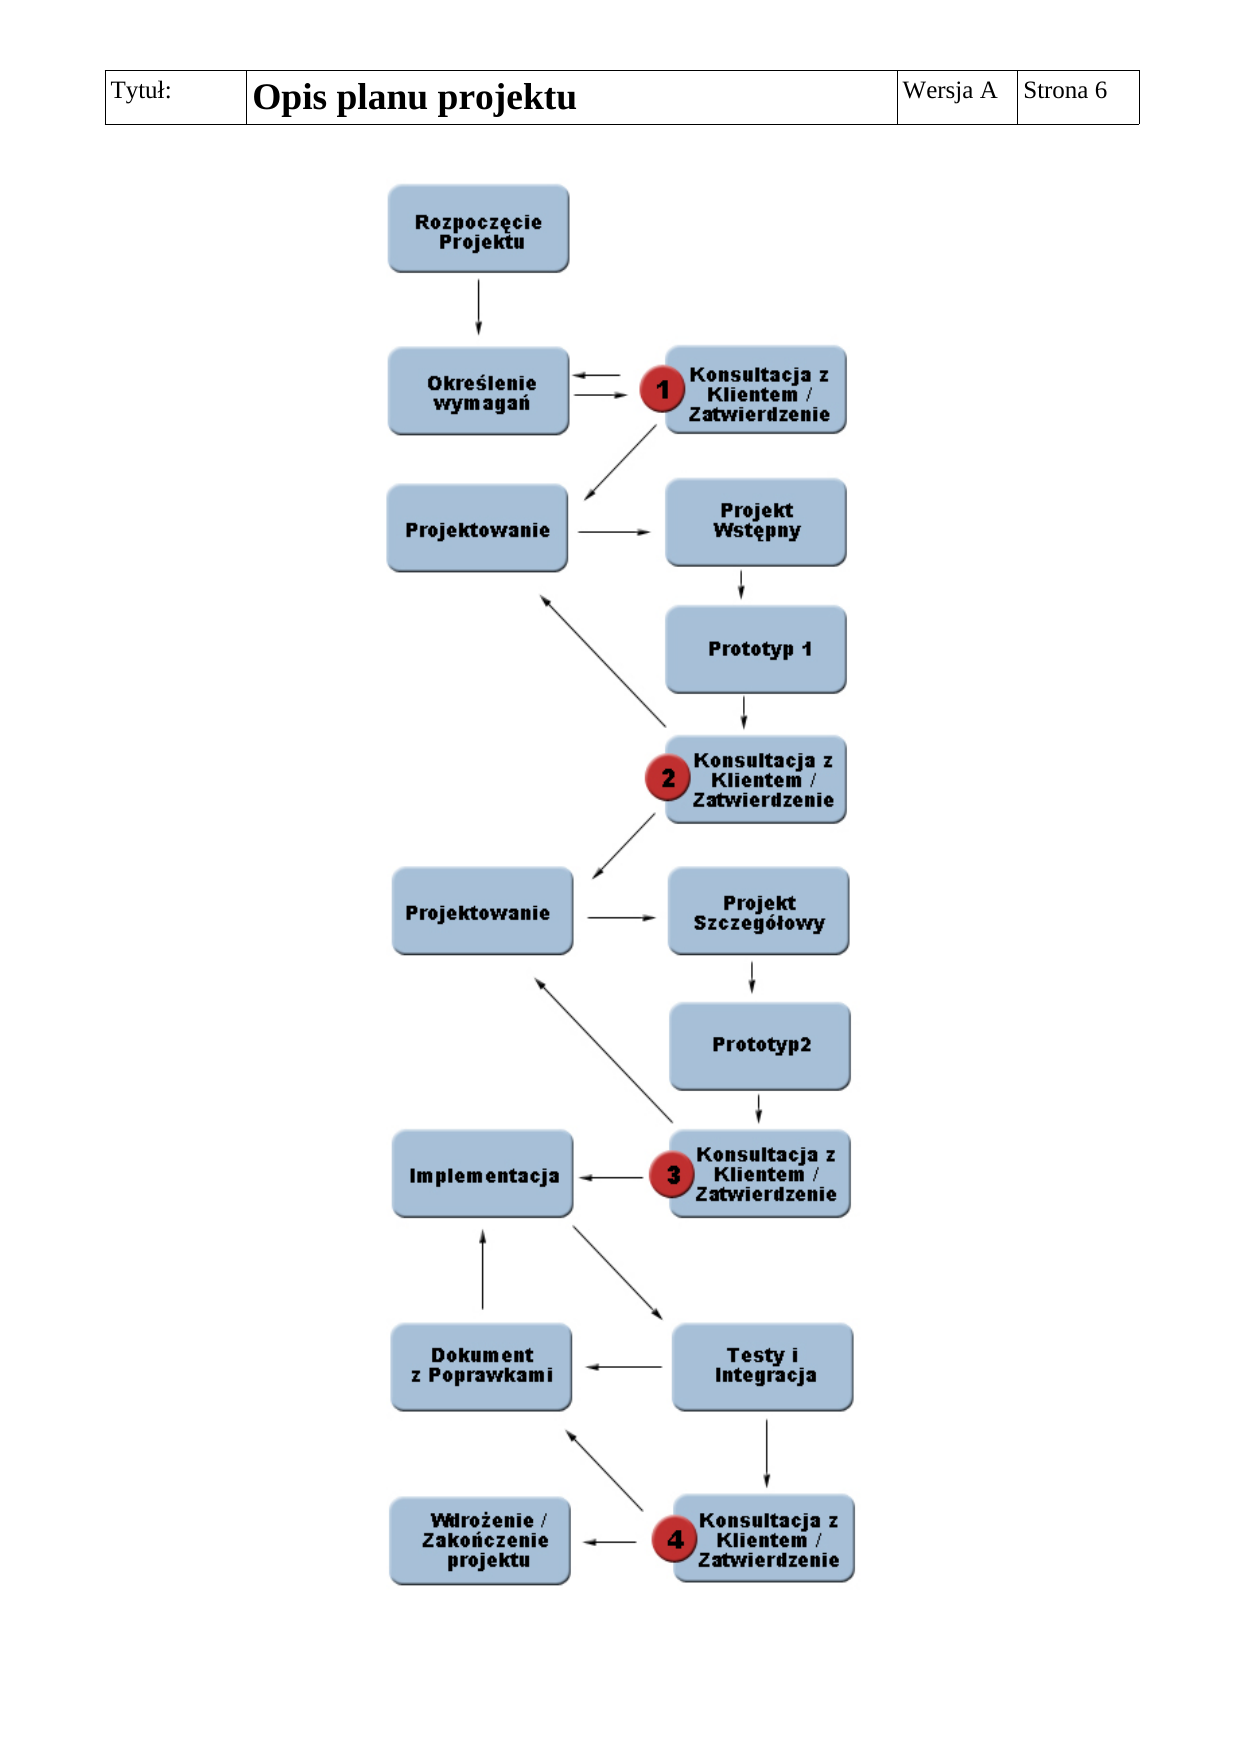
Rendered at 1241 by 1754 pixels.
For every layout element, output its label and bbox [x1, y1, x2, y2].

picture [366, 177, 878, 1618]
